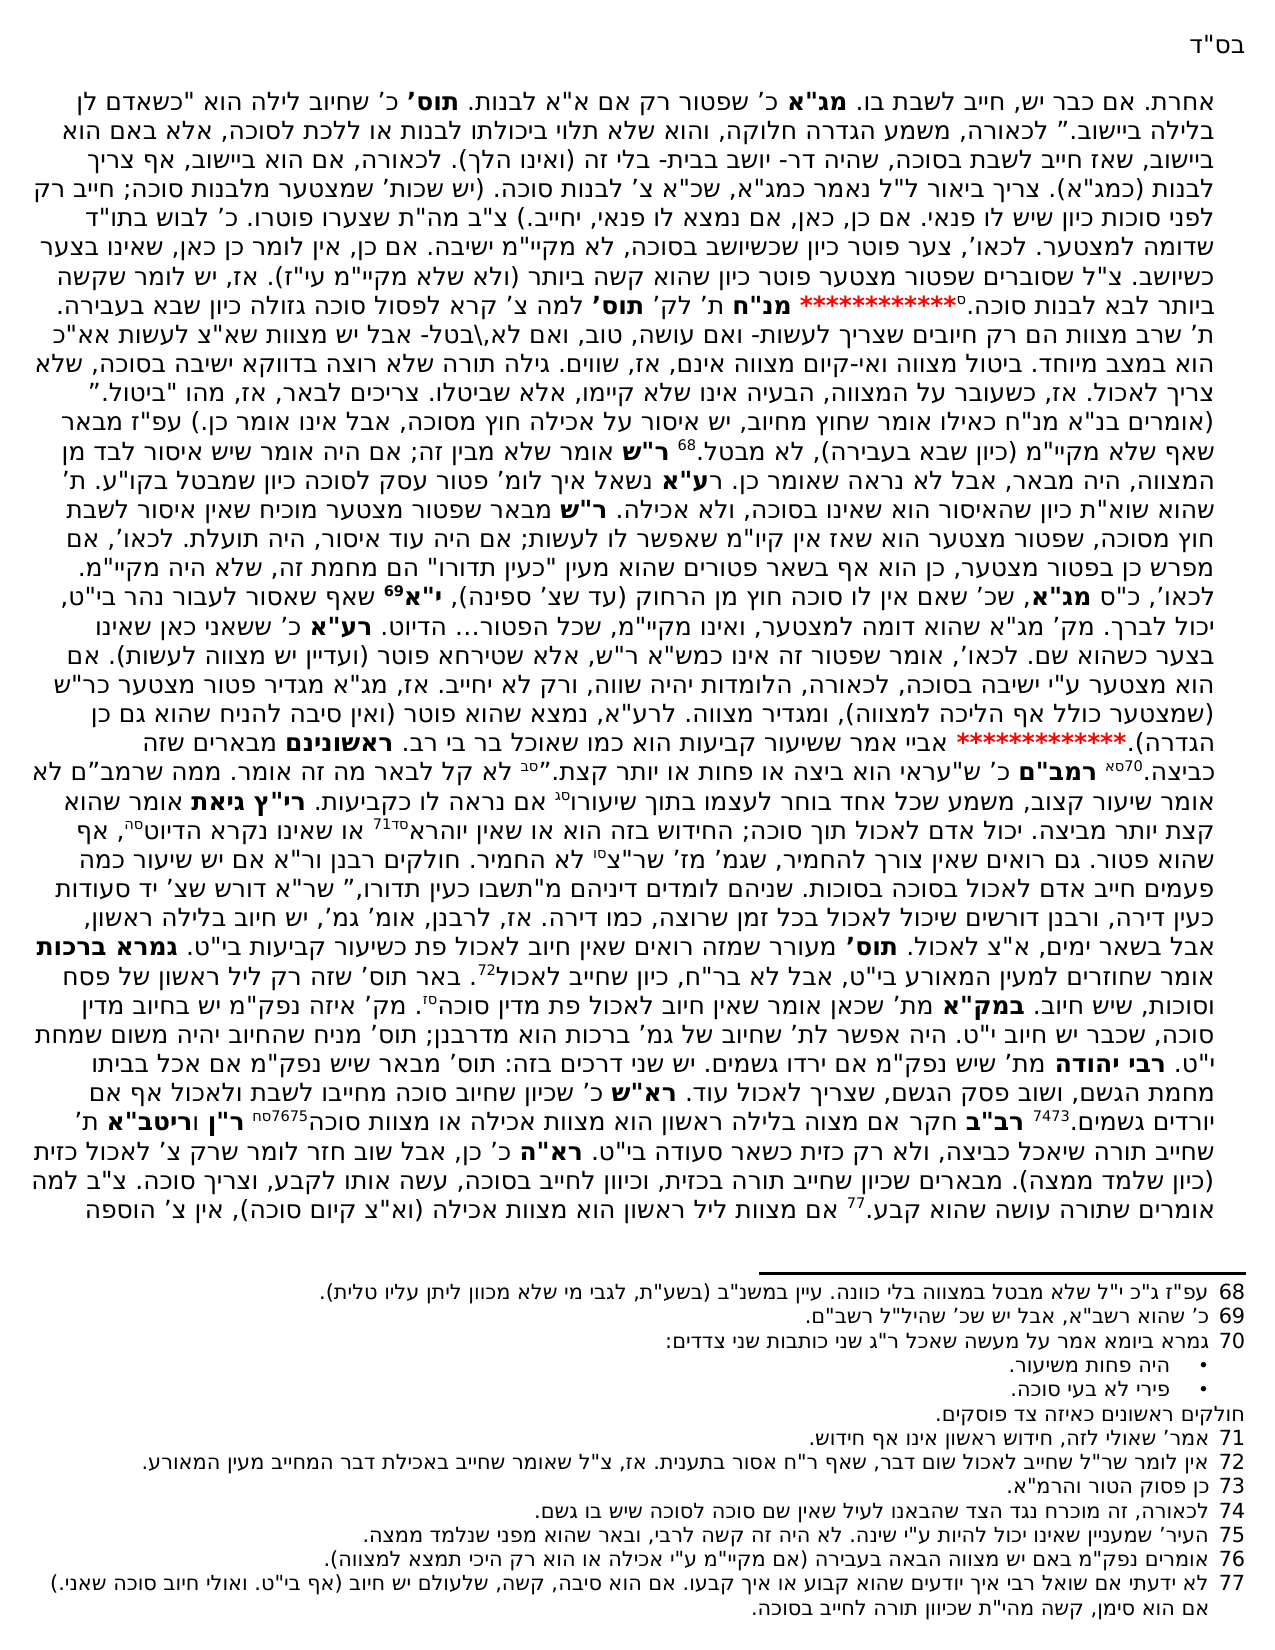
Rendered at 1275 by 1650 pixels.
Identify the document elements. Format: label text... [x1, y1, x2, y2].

list הבאנו גמרא גבי חיוב אבל בסוכה. לכאורה, בהו"א של גמ’, היה אבל פטור כיון שמצטער, אף שלא יהיה בית מיישב דעתו. אף בקמ"ל של גמרא, לכאורה, זה לא משנה. רא"ש כ’ שבהו"א סבר שצער בא מסוכה, שרוצה להיות בבית אפל (להתאבל יותר טוב). לכאורה, כן נראה מלשון תוס’ ש"אין אדם דר במקום צער." אם דורשים מ"תשבו,” שפטור כיון שבכעי"ז היה הולך מביתו, צריכים לומר כרא"ש. מהרי"ק ח’ על רא"ש. פוס’ כ’ שחולה פטור מסוכה כיון שלא היה לו כ"כ צער אם לא היה בסוכה. לכאורה, צ’ זה רק לרא"ש. ט"ז כ’ שיש שני פטורים של מצטער, ואחד כמהרי"ק. דין אחד מחמת "תשבו,” ודין אחד הוא מפני שא"א לכוון. כ’ רמ"א שלא ישנים בסוכה מפני שא"א לישן שם עם אשתו כמו בביתו. מביא גר"א גמ’ בערכין. ********* אותו גמרא אומר הו"א לפטור כהן מסוכה כיון שא"א לשבת עם אשתו. מסיק ש"נהי דבעידן עבודה מיפטרי, שלא בשעת עבודה חייב.” אם מסיק שבשעה שאינו עם אשתו פטור (ורק אומר שבזמנים אחרים חייב), יוצא מקור לרמ"א. גר"א אומר שרש"י לא מפ’ גמ’ כן; מפ’ שבאותו שעה חייב, ורק כש עובד (ועב"מ) פטור. הק’ אחרונים איך יפטור מחמת שלא יזקק לאשתו; אף בבית לא יזקק. העיר' שאולי תשבו כעין תדורו וצער הם כללים חלוקים; אם כן, אין זה סותר דברי הרא"ש. אם חוזר גמ’ במס’ לומר שחייב כשאינו עם אשתו, יש לדון אם אומר שלא נפטר אם לא דר עם אשתו (נגד רמ"א) או שאומר כרא"ש. שער אפרים מק’ למה אין אבל פטור כיון שאסור לשמש. אומר ת’ שזה רק הו"א. ק"נ חולק (שסבר שאף במס’ פטור כשאינו עם אשתו). ת’ שהיה כהן יכול שלא לעבוד, ואז היה אפשר לדור עם אשתו, אבל אבל מוכרח לדור כן, וזהו, אז, דירתו. נמצא שמי שמוכרח לישב באופן גרוע נחשב דר באותו דירה; ומי שהיה יכול לסלק את עצמו, אף שעכשיו אי אפשר לסלק א"ע, לא נחשב דר. חזרנו לרמ"א. מק’ אחרונים שלא יאכל בסוכה, שרמ"א כ’ כמרדכי שאומר שאם אין סוכה ראוי לשינה, אינו ראוי לאכילה. מג"א ת’ שזה פטור בחפצת סוכה (עושה שאינו דירה טובה); כאן, אין חפץ מפקיע משינתו (שיכול לישן שם; רק א”א לקיי”מ). חזרנו לדיני סוכה שאינו כשר לכל. העיר’ שרמ"א כ’ שסוכה במקום שמסוכן לישן פסול. חכ"צ חלק, שכשר אם אינו ראוי לשינה ואם אינו ראוי לאכילה. בית הלוי מביא ראיה מדיני סוכה קטנה. שם לא ראוי לאכילה; אולי לא מוכיח פסול סוכה שאינו ראוי לשינה. אמר’ שנוהגים כחכ"צ (ואולי רק אם אינו ראוי לשינה). דנים אחרונים בסוכה שאינו ראוי לטייל בו או ללמוד בו. המכשירים יסברו כעין מש"כ, שרק צ"ל ראוי לעיקר תשמישים. העיר’ שהיום אין ישנים בחדר שאוכלים. אז, צריך לדון אם אדם עושה סוכה של שני חדרים, נחשב שני סוכות, שיש מחיצה ביניהם, שיהיה כשר, אולי, כיון שכך דרים. אולי מיחדים אותו להיות כחד מקום, אף שהוא שני סוכות. מג"א כ’ על פטור ראשון של רמ"א לשינה (צינה) שאין זה פוסלו לאכילה. לא מבאר; יש שני דרכים לבאר. ********** שערי תשובה כ’ מחיד"א תשובת ר"ה גאון שכ’ שע"ת שמשמע כחכ"צ. כ’ ששותפים בסוכה שלא מחזיק שניהם יחלקו הזמן. יש בזה שני חידושים: מה שפוסל כאן, אף שיכול אחרים לקיי"מ (נגד מג"א), ומה שפסל אף שאפשר לו לקיים את המצווה כאן, ורק אסור לו.. ח’ לומר שכיון ששל אחר הוא, לא נח’ מקום שינה. מג"א כ’ על רמ”א שאומר שאם אינו יכול לישון, אינו יכול לאכול, “במקום דליכא צינה.” י"א מפ’ שאומר כן אף אם יש סכנה, שביאוב"כ, כבר א"א לישב שם מח’ צינה. פ"מ פ’ שהוא רק אם אין סכנה. פ"מ מבאר שצינה חלוק כיון ש"א"א בלא"ה.” באר עה"ש וראמ"ה שאין סוכה צ"ל כדירה (באמת, צורך מצווה הוא שלא להיות בביתו). לכן, אין זה פוטר סוכה, שאומר תורה שסוכה הוא דבר הדומה לבית חוץ מקרק’ אלו. אז, זה סוכה כשרה, שחלוק מבית רק בקרק’ שיש לו לשנות. (דימה ר’ את זה למה שאין טיפים שבסוכה פוטר אכילה, אף שעשוה שא"א לקיים שינה.) לצד ראשון, יהיה חייב כיון ש"סוכה" הוא אז דבר שאינו ראוי לדירה. לבוש כ’ שלא יעשה סוכה במקום שיסתכן בו, כרמ"א. העיר’ שמביא שני טעמים של ריטב"א. לאחר כן, מביא רק טעם ראשון. כ’ שאז יכול לעשות במקום סכנה, ואומר שצריך להיות ראוי לבילה, ואז אין לעשותו במקום סכנה. צריך ביאור איך ראוי לבילה, שהרי קר הוא, עד שלא יכול לישב שם. משמע שאינו פוטר מחמת שאין סוכה ראויה (פטור חפץ), אלא בפטור גברא, שהוא מצטער. אם כן, ההוה אמינא לרבות מקום מסוכן הוא שכיון שרק ישב במקום שלו א"א לשינה, ישב אף בזה, שרק צריך מקום אכילה. מסיק שכיון שיכול לישון שם (שיש ישנים שם, ועוד שיכולים להביא כרים), אינו בעיה בחפץ, אבל אולי במצב סכנה, פסול החפץ. נמצא הוה אמינא חלוק ממש"כ, והוא שכיון שלא היה ישן שם, ואז אצ"ל שישן שם. נמצא שאם הוא קר עכ"כ שא"א, פסול. (העיר’ שאולי לשון י"א משמע כאותו הוה אמינא.) העיר’ שמשנ"ב דן ב"שעת צינה,” ולא "מקום צינה.” אולי משמע שרק קרה כן, ואז הוא ראוי. מג"א אומר מקום צינה, וכ"כ י"א. צריכים לדון בצורת הלכה של כל דיני תשבו כעין תדורו. יש ראשונים שאומרים שאכילות עראי מותרים כיון שאינו כעין תדורו. אעפ"כ, יש ענין להחמיר בזה. כ’ משנ"ב שמצטער א"א רק מפני שמבטל שמחה. לשון גמרא לא משמע כן.*********** יש ראשונים שכ’ שאכילת עראי נתמעט מ"תשבו כעין תדורו.” גמרא כ’ ש"אין קבע לשינה." ראשונים מק’ שהול"ל שאין "עראי לשינה.” מבארים ראשונים בסברה זה שלפעמים שינת עראי מהני. לכאורה, זה לא סיבה שיעשה אותו בביתו. לכאורה, צ"ל שאין ההגדרה במה עושים חוץ לביתו. יש ראשונים שאומ’ בפ’ שא"ע מותר כיון שיש שעושים אותו חוץ לביתו. אף שם, אינו פשוט, שיש מושגים אחרים של קבע שאינם דומים לכאן. היה קל לת’ שכאן תלוי ביציאת בית, ולא בקבע. בק’ אביי (זימנים דסגי), יל"ד למה זה בעיה, שעדיין יאכל חוץ מבית. כ"ז משמע שחז"ל גדרו דבר קצוב, והוא כל דבר קבוע, שבדרך כלל, רק אוכלים בבית. תלו אותו בגדרים שכבר היו של עראי וקבוע. אם כן, עדיין יש לראשונים להקשות. בשינה, צריך לומר כעי"ז. נמצא שאף שדרך בנ"א לעשות אותו בחוץ, אבל הוא בגדר חשובה, ואז היה בכלל שינה שגדרו רבנן. יותר קשה לומר כן בשינה. העיר’ שרי"ד כ’ שמצטער הוא מי שהוא בעל צער (אבל לא כ"כ כחולה), וכיון שכן, סוכה מצערו, ואז פטור. בשאר אדם, אין פטור. בפשטות, פטור מצטער הוא שיש בעיה בישיבתו. רמ"א כ’ בדין הול"ד שאם יש סוכה במקום לינתם, חייב. חול’ לבוש ומג"א בביאור זה. לבוש כ’ שאומר שאם אין שם סוכה, א"צ לבנות סוכה אחרת. אם כבר יש, חייב לשבת בו. מג"א כ’ שפטור רק אם א"א לבנות. תוס’ כ’ שחיוב לילה הוא "כשאדם לן בלילה ביישוב.” לכאורה, משמע הגדרה חלוקה, והוא שלא תלוי ביכולתו לבנות או ללכת לסוכה, אלא באם הוא ביישוב, שאז חייב לשבת בסוכה, שהיה דר- יושב בבית- בלי זה (ואינו הלך). לכאורה, אם הוא ביישוב, אף צריך לבנות (כמג"א). צריך ביאור ל"ל נאמר כמג"א, שכ"א צ’ לבנות סוכה. (יש שכות’ שמצטער מלבנות סוכה; חייב רק לפני סוכות כיון שיש לו פנאי. אם כן, כאן, אם נמצא לו פנאי, יחייב.) צ"ב מה"ת שצערו פוטרו. כ’ לבוש בתו"ד שדומה למצטער. לכאו’, צער פוטר כיון שכשיושב בסוכה, לא מקיי"מ ישיבה. אם כן, אין לומר כן כאן, שאינו בצער כשיושב. צ"ל שסוברים שפטור מצטער פוטר כיון שהוא קשה ביותר (ולא שלא מקיי"מ עי"ז). אז, יש לומר שקשה ביותר לבא לבנות סוכה.************ מנ"ח ת’ לק’ תוס’ למה צ’ קרא לפסול סוכה גזולה כיון שבא בעבירה. ת’ שרב מצוות הם רק חיובים שצריך לעשות- ואם עושה, טוב, ואם לא,\בטל- אבל יש מצוות שא"צ לעשות אא"כ הוא במצב מיוחד. ביטול מצווה ואי-קיום מצווה אינם, אז, שווים. גילה תורה שלא רוצה בדווקא ישיבה בסוכה, שלא צריך לאכול. אז, כשעובר על המצווה, הבעיה אינו שלא קיימו, אלא שביטלו. צריכים לבאר, אז, מהו "ביטול.” (אומרים בנ"א מנ"ח כאילו אומר שחוץ מחיוב, יש איסור על אכילה חוץ מסוכה, אבל אינו אומר כן.) עפ"ז מבאר שאף שלא מקיי"מ (כיון שבא בעבירה), לא מבטל. ר"ש אומר שלא מבין זה; אם היה אומר שיש איסור לבד מן המצווה, היה מבאר, אבל לא נראה שאומר כן. רע"א נשאל איך לומ’ פטור עסק לסוכה כיון שמבטל בקו"ע. ת’ שהוא שוא"ת כיון שהאיסור הוא שאינו בסוכה, ולא אכילה. ר"ש מבאר שפטור מצטער מוכיח שאין איסור לשבת חוץ מסוכה, שפטור מצטער הוא שאז אין קיו"מ שאפשר לו לעשות; אם היה עוד איסור, היה תועלת. לכאו’, אם מפרש כן בפטור מצטער, כן הוא אף בשאר פטורים שהוא מעין "כעין תדורו" הם מחמת זה, שלא היה מקיי"מ. לכאו’, כ"ס מג"א, שכ’ שאם אין לו סוכה חוץ מן הרחוק (עד שצ’ ספינה), י"א שאף שאסור לעבור נהר בי"ט, יכול לברך. מק’ מג"א שהוא דומה למצטער, ואינו מקיי"מ, שכל הפטור… הדיוט. רע"א כ’ ששאני כאן שאינו בצער כשהוא שם. לכאו’, אומר שפטור זה אינו כמש"א ר"ש, אלא שטירחא פוטר (ועדיין יש מצווה לעשות). אם הוא מצטער ע"י ישיבה בסוכה, לכאורה, הלומדות יהיה שווה, ורק לא יחייב. אז, מג"א מגדיר פטור מצטער כר"ש (שמצטער כולל אף הליכה למצווה), ומגדיר מצווה. לרע"א, נמצא שהוא פוטר (ואין סיבה להניח שהוא גם כן הגדרה).************* אביי אמר ששיעור קביעות הוא כמו שאוכל בר בי רב. ראשונינם מבארים שזה כביצה. רמב"ם כ’ ש"עראי הוא ביצה או פחות או יותר קצת.” לא קל לבאר מה זה אומר. ממה שרמב”ם לא אומר שיעור קצוב, משמע שכל אחד בוחר לעצמו בתוך שיעורו אם נראה לו כקביעות. רי"ץ גיאת אומר שהוא קצת יותר מביצה. יכול אדם לאכול תוך סוכה; החידוש בזה הוא או שאין יוהרא או שאינו נקרא הדיוט, אף שהוא פטור. גם רואים שאין צורך להחמיר, שגמ’ מז’ שר"צ לא החמיר. חולקים רבנן ור"א אם יש שיעור כמה פעמים חייב אדם לאכול בסוכה בסוכות. שניהם לומדים דיניהם מ"תשבו כעין תדורו,” שר"א דורש שצ’ יד סעודות כעין דירה, ורבנן דורשים שיכול לאכול בכל זמן שרוצה, כמו דירה. אז, לרבנן, אומ’ גמ’, יש חיוב בלילה ראשון, אבל בשאר ימים, א"צ לאכול. תוס’ מעורר שמזה רואים שאין חיוב לאכול פת כשיעור קביעות בי"ט. גמרא ברכות אומר שחוזרים למעין המאורע בי"ט, אבל לא בר"ח, כיון שחייב לאכול. באר תוס’ שזה רק ליל ראשון של פסח וסוכות, שיש חיוב. במק"א מת’ שכאן אומר שאין חיוב לאכול פת מדין סוכה. מק’ איזה נפק"מ יש בחיוב מדין סוכה, שכבר יש חיוב י"ט. היה אפשר לת’ שחיוב של גמ’ ברכות הוא מדרבנן; תוס’ מניח שהחיוב יהיה משום שמחת י"ט. רבי יהודה מת’ שיש נפק"מ אם ירדו גשמים. יש שני דרכים בזה: תוס’ מבאר שיש נפק"מ אם אכל בביתו מחמת הגשם, ושוב פסק הגשם, שצריך לאכול עוד. רא"ש כ’ שכיון שחיוב סוכה מחייבו לשבת ולאכול אף אם יורדים גשמים. רב"ב חקר אם מצוה בלילה ראשון הוא מצוות אכילה או מצוות סוכה ר"ן וריטב"א ת’ שחייב תורה שיאכל כביצה, ולא רק כזית כשאר סעודה בי"ט. רא"ה כ’ כן, אבל שוב חזר לומר שרק צ’ לאכול כזית (כיון שלמד ממצה). מבארים שכיון שחייב תורה בכזית, וכיוון לחייב בסוכה, עשה אותו לקבע, וצריך סוכה. צ"ב למה אומרים שתורה עושה שהוא קבע. אם מצוות ליל ראשון הוא מצוות אכילה (וא"צ קיום סוכה), אין צ’ הוספה זה. נמצא שצריך ציווי כדי לחייב בסוכה. צל"ח באר שממה שתוס’ לא מת’ כן, מה שחייב אדם לאכלו (ואף מח’ חיוב סעודה) קובעו. [30, 87, 1245, 1224]
list עפ"ז ג"כ י"ל שלא מבטל במצווה בלי כוונה. עיין במשנ"ב (בשע"ת, לגבי מי שלא מכוון ליתן עליו טלית). [30, 1280, 1245, 1304]
list אין לומר שר"ל שחייב לאכול שום דבר, שאף ר"ח אסור בתענית. אז, צ"ל שאומר שחייב באכילת דבר המחייב מעין המאורע. [30, 1450, 1245, 1474]
list לכאורה, זה מוכרח נגד הצד שהבאנו לעיל שאין שם סוכה לסוכה שיש בו גשם. [30, 1499, 1245, 1523]
list אמר’ שאולי לזה, חידוש ראשון אינו אף חידוש. [30, 1426, 1245, 1450]
list חולקים ראשונים כאיזה צד פוסקים. [30, 1402, 1245, 1426]
list אומרים נפק"מ באם יש מצווה הבאה בעבירה (אם מקיי"מ ע"י אכילה או הוא רק היכי תמצא למצווה). [30, 1547, 1245, 1571]
list כ’ שהוא רשב"א, אבל יש שכ’ שהיל"ל רשב"ם. [30, 1304, 1245, 1329]
list גמרא ביומא אמר על מעשה שאכל ר"ג שני כותבות שני צדדים: [30, 1329, 1245, 1353]
list כן פסוק הטור והרמ"א. [30, 1474, 1245, 1499]
list היה פחות משיעור. [30, 1353, 1207, 1377]
list פירי לא בעי סוכה. [30, 1377, 1207, 1402]
list לא ידעתי אם שואל רבי איך יודעים שהוא קבוע או איך קבעו. אם הוא סיבה, קשה, שלעולם יש חיוב (אף בי"ט. ואולי חיוב סוכה שאני.) אם הוא סימן, קשה מהי"ת שכיוון תורה לחייב בסוכה. [30, 1571, 1245, 1620]
list העיר’ שמעניין שאינו יכול להיות ע"י שינה. לא היה זה קשה לרבי, ובאר שהוא מפני שנלמד ממצה. [30, 1523, 1245, 1547]
